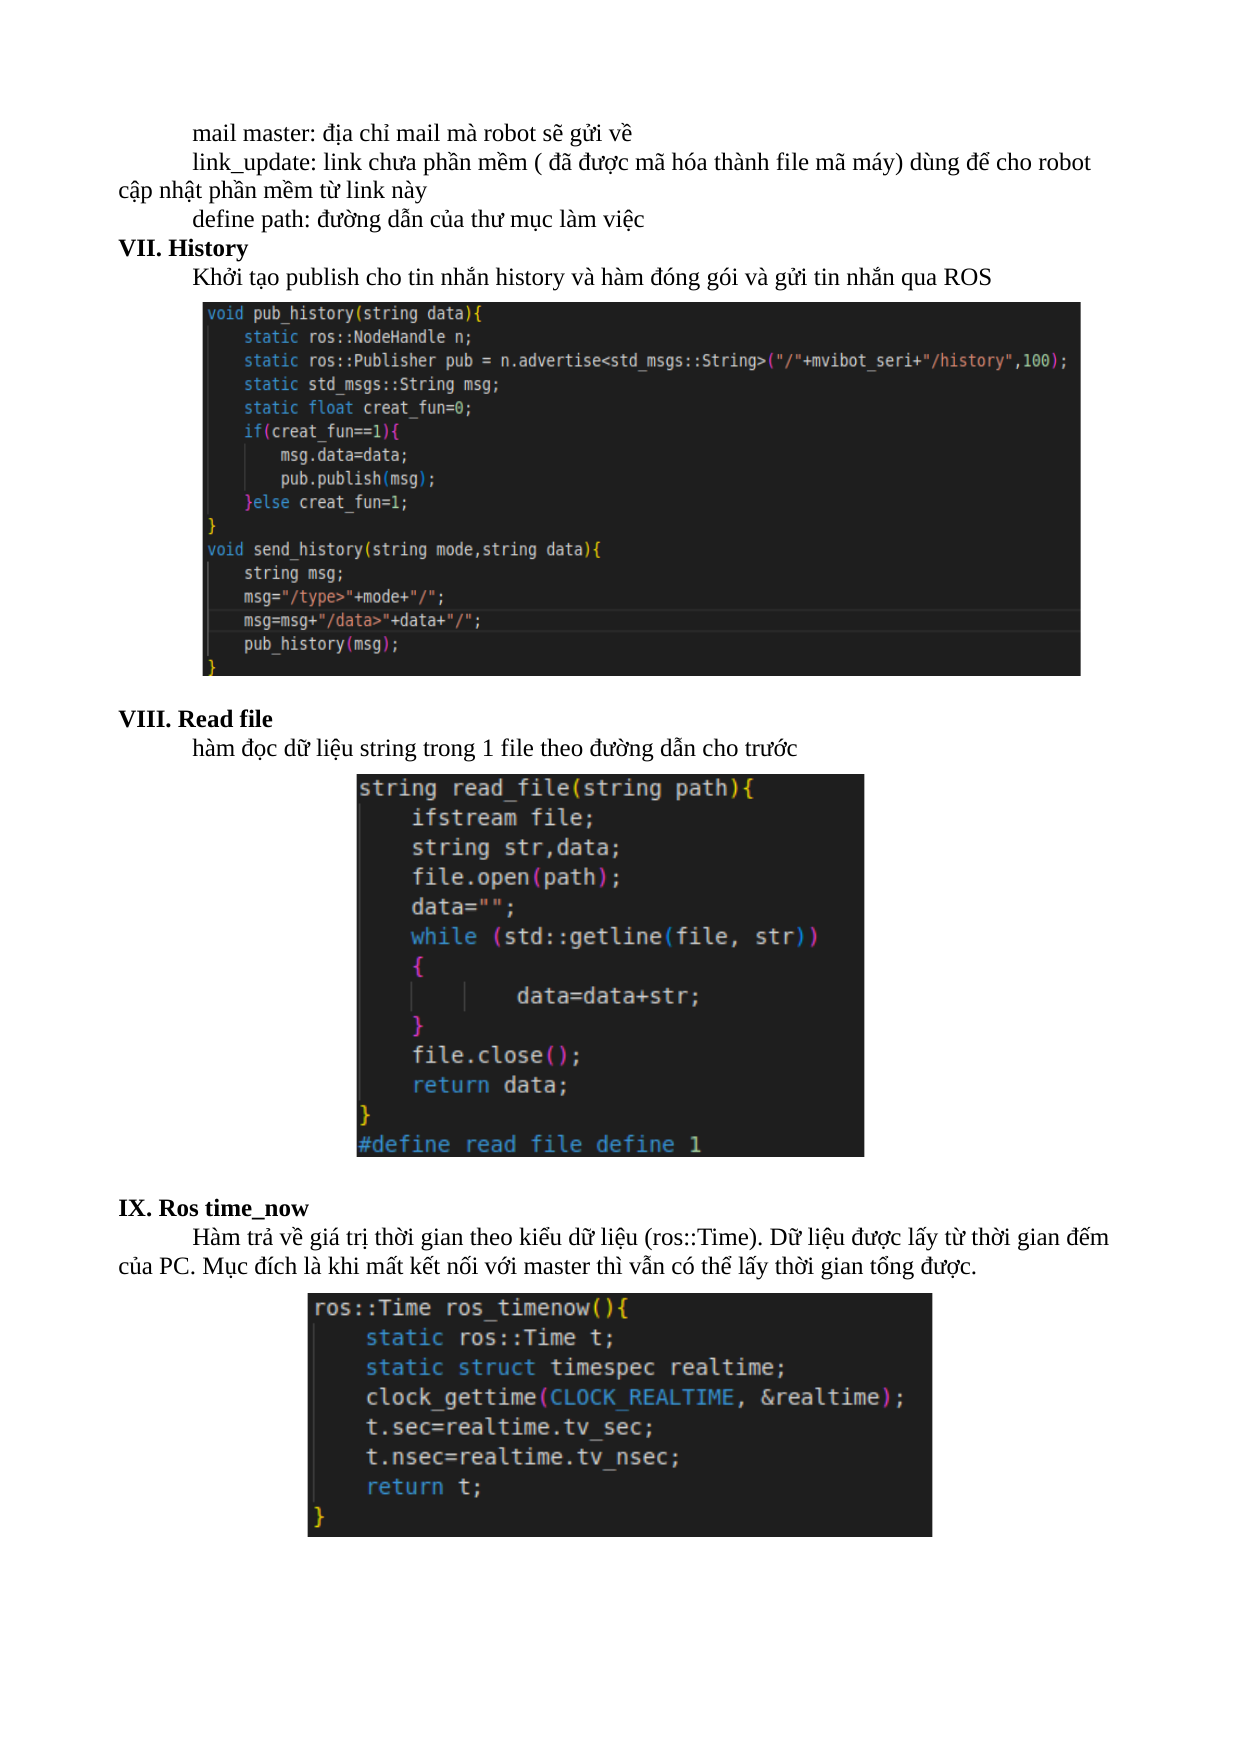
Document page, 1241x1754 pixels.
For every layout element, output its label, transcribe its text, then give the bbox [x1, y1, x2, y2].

picture [307, 1293, 933, 1537]
text Hàm trả về giá trị thời gian theo kiểu dữ liệu (ros::Time). Dữ liệu được lấy từ thời gian đếm của PC. Mục đích là khi mất kết nối với master thì vẫn có thể lấy thời gian tổng được. [118, 1222, 1122, 1279]
text IX. Ros time_now [118, 1193, 1122, 1222]
text hàm đọc dữ liệu string trong 1 file theo đường dẫn cho trước [118, 733, 1122, 762]
text VIII. Read file [118, 704, 1122, 733]
picture [202, 302, 1081, 676]
text Khởi tạo publish cho tin nhắn history và hàm đóng gói và gửi tin nhắn qua ROS [118, 262, 1122, 291]
text VII. History [118, 233, 1122, 262]
text define path: đường dẫn của thư mục làm việc [118, 204, 1122, 233]
picture [356, 774, 865, 1157]
text link_update: link chưa phần mềm ( đã được mã hóa thành file mã máy) dùng để cho robot cập nhật phần mềm từ link này [118, 147, 1122, 204]
text mail master: địa chỉ mail mà robot sẽ gửi về [118, 118, 1122, 147]
